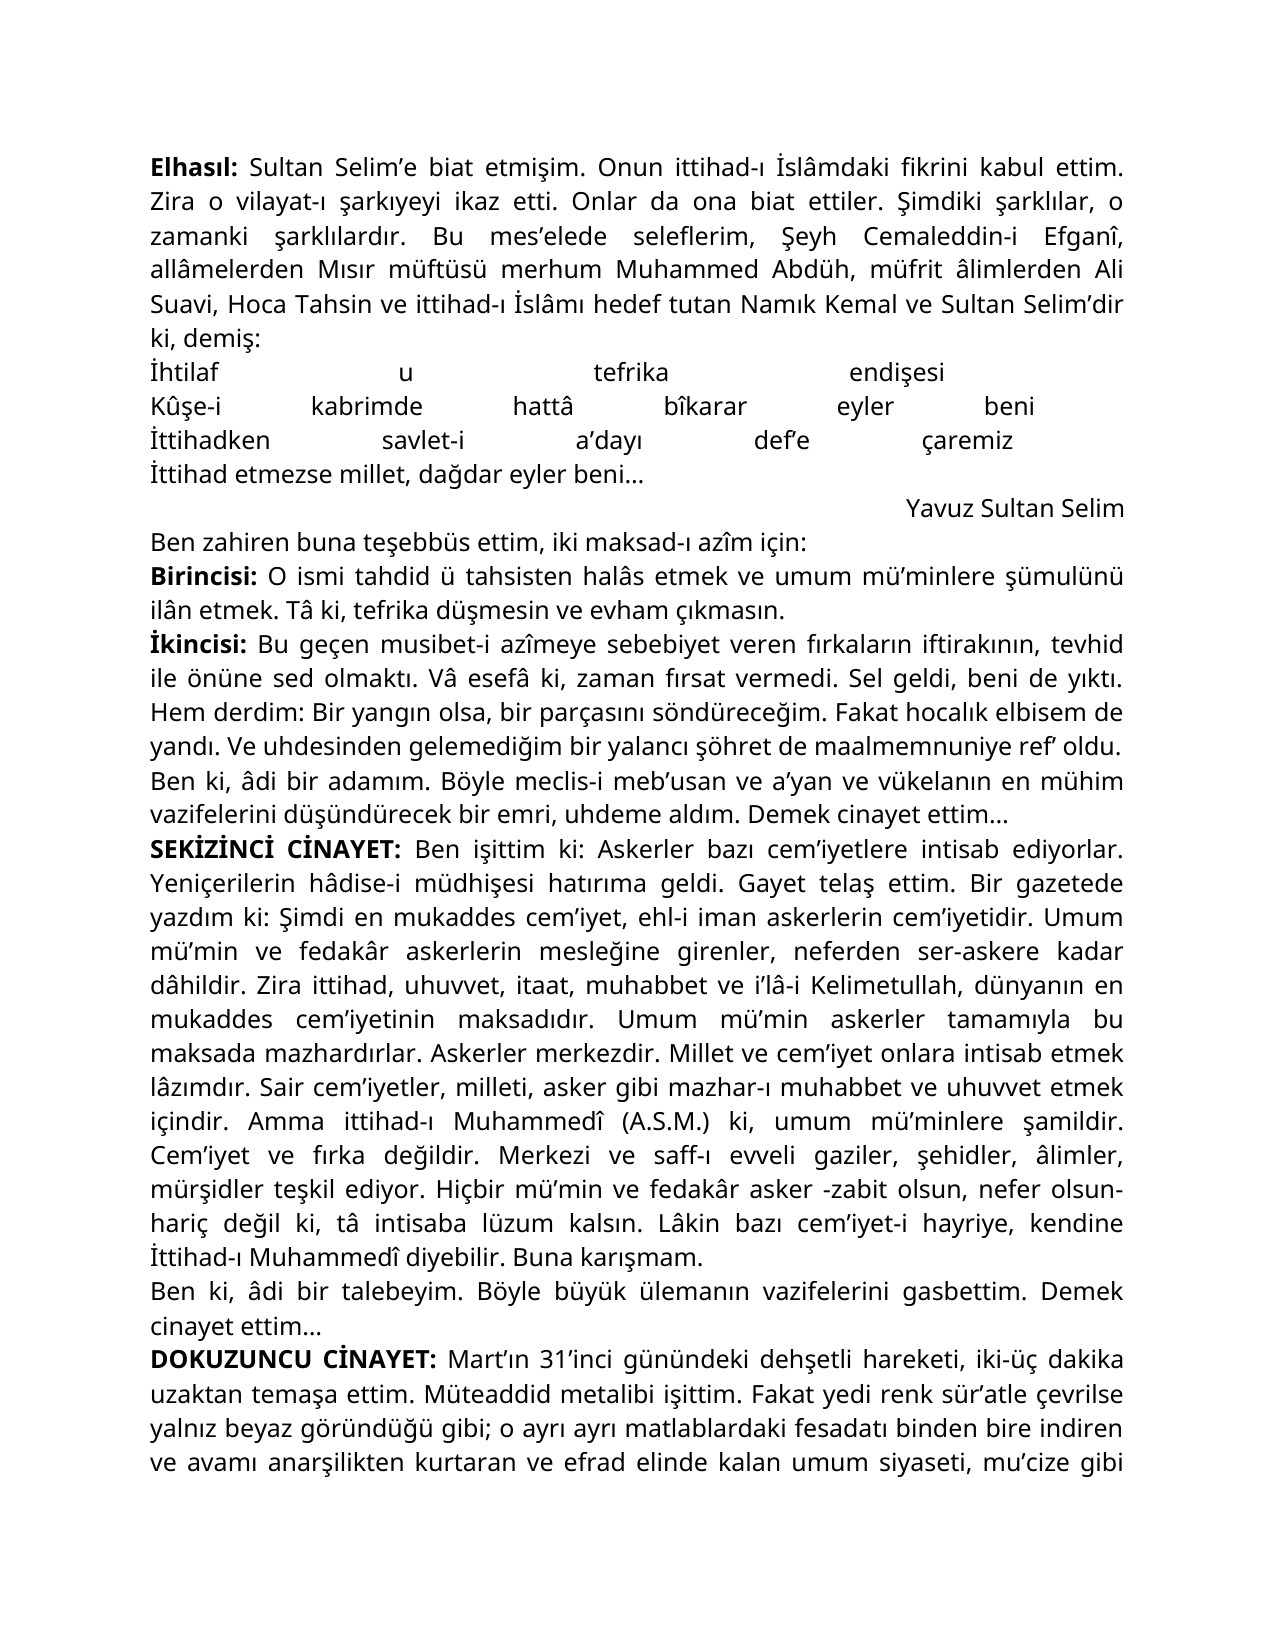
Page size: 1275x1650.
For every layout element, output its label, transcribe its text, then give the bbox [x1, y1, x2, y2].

text Yavuz Sultan Selim [150, 491, 1125, 525]
text İhtilaf u tefrika endişesi Kûşe-i kabrimde hattâ bîkarar eyler beni İttihadken savlet-i a’dayı def’e çaremiz İttihad etmezse millet, dağdar eyler beni… [150, 354, 1125, 491]
text Ben zahiren buna teşebbüs ettim, iki maksad-ı azîm için: [150, 525, 1125, 559]
text İkincisi: Bu geçen musibet-i azîmeye sebebiyet veren fırkaların iftirakının, tevhid ile önüne sed olmaktı. Vâ esefâ ki, zaman fırsat vermedi. Sel geldi, beni de yıktı. Hem derdim: Bir yangın olsa, bir parçasını söndüreceğim. Fakat hocalık elbisem de yandı. Ve uhdesinden gelemediğim bir yalancı şöhret de maalmemnuniye ref’ oldu. [150, 627, 1125, 763]
text Birincisi: O ismi tahdid ü tahsisten halâs etmek ve umum mü’minlere şümulünü ilân etmek. Tâ ki, tefrika düşmesin ve evham çıkmasın. [150, 559, 1125, 627]
text Ben ki, âdi bir adamım. Böyle meclis-i meb’usan ve a’yan ve vükelanın en mühim vazifelerini düşündürecek bir emri, uhdeme aldım. Demek cinayet ettim… [150, 763, 1125, 831]
text Elhasıl: Sultan Selim’e biat etmişim. Onun ittihad-ı İslâmdaki fikrini kabul ettim. Zira o vilayat-ı şarkıyeyi ikaz etti. Onlar da ona biat ettiler. Şimdiki şarklılar, o zamanki şarklılardır. Bu mes’elede seleflerim, Şeyh Cemaleddin-i Efganî, allâmelerden Mısır müftüsü merhum Muhammed Abdüh, müfrit âlimlerden Ali Suavi, Hoca Tahsin ve ittihad-ı İslâmı hedef tutan Namık Kemal ve Sultan Selim’dir ki, demiş: [150, 150, 1125, 354]
text DOKUZUNCU CİNAYET: Mart’ın 31’inci günündeki dehşetli hareketi, iki-üç dakika uzaktan temaşa ettim. Müteaddid metalibi işittim. Fakat yedi renk sür’atle çevrilse yalnız beyaz göründüğü gibi; o ayrı ayrı matlablardaki fesadatı binden bire indiren ve avamı anarşilikten kurtaran ve efrad elinde kalan umum siyaseti, mu’cize gibi [150, 1342, 1125, 1478]
text SEKİZİNCİ CİNAYET: Ben işittim ki: Askerler bazı cem’iyetlere intisab ediyorlar. Yeniçerilerin hâdise-i müdhişesi hatırıma geldi. Gayet telaş ettim. Bir gazetede yazdım ki: Şimdi en mukaddes cem’iyet, ehl-i iman askerlerin cem’iyetidir. Umum mü’min ve fedakâr askerlerin mesleğine girenler, neferden ser-askere kadar dâhildir. Zira ittihad, uhuvvet, itaat, muhabbet ve i’lâ-i Kelimetullah, dünyanın en mukaddes cem’iyetinin maksadıdır. Umum mü’min askerler tamamıyla bu maksada mazhardırlar. Askerler merkezdir. Millet ve cem’iyet onlara intisab etmek lâzımdır. Sair cem’iyetler, milleti, asker gibi mazhar-ı muhabbet ve uhuvvet etmek içindir. Amma ittihad-ı Muhammedî (A.S.M.) ki, umum mü’minlere şamildir. Cem’iyet ve fırka değildir. Merkezi ve saff-ı evveli gaziler, şehidler, âlimler, mürşidler teşkil ediyor. Hiçbir mü’min ve fedakâr asker -zabit olsun, nefer olsun- hariç değil ki, tâ intisaba lüzum kalsın. Lâkin bazı cem’iyet-i hayriye, kendine İttihad-ı Muhammedî diyebilir. Buna karışmam. [150, 831, 1125, 1274]
text Ben ki, âdi bir talebeyim. Böyle büyük ülemanın vazifelerini gasbettim. Demek cinayet ettim… [150, 1274, 1125, 1342]
